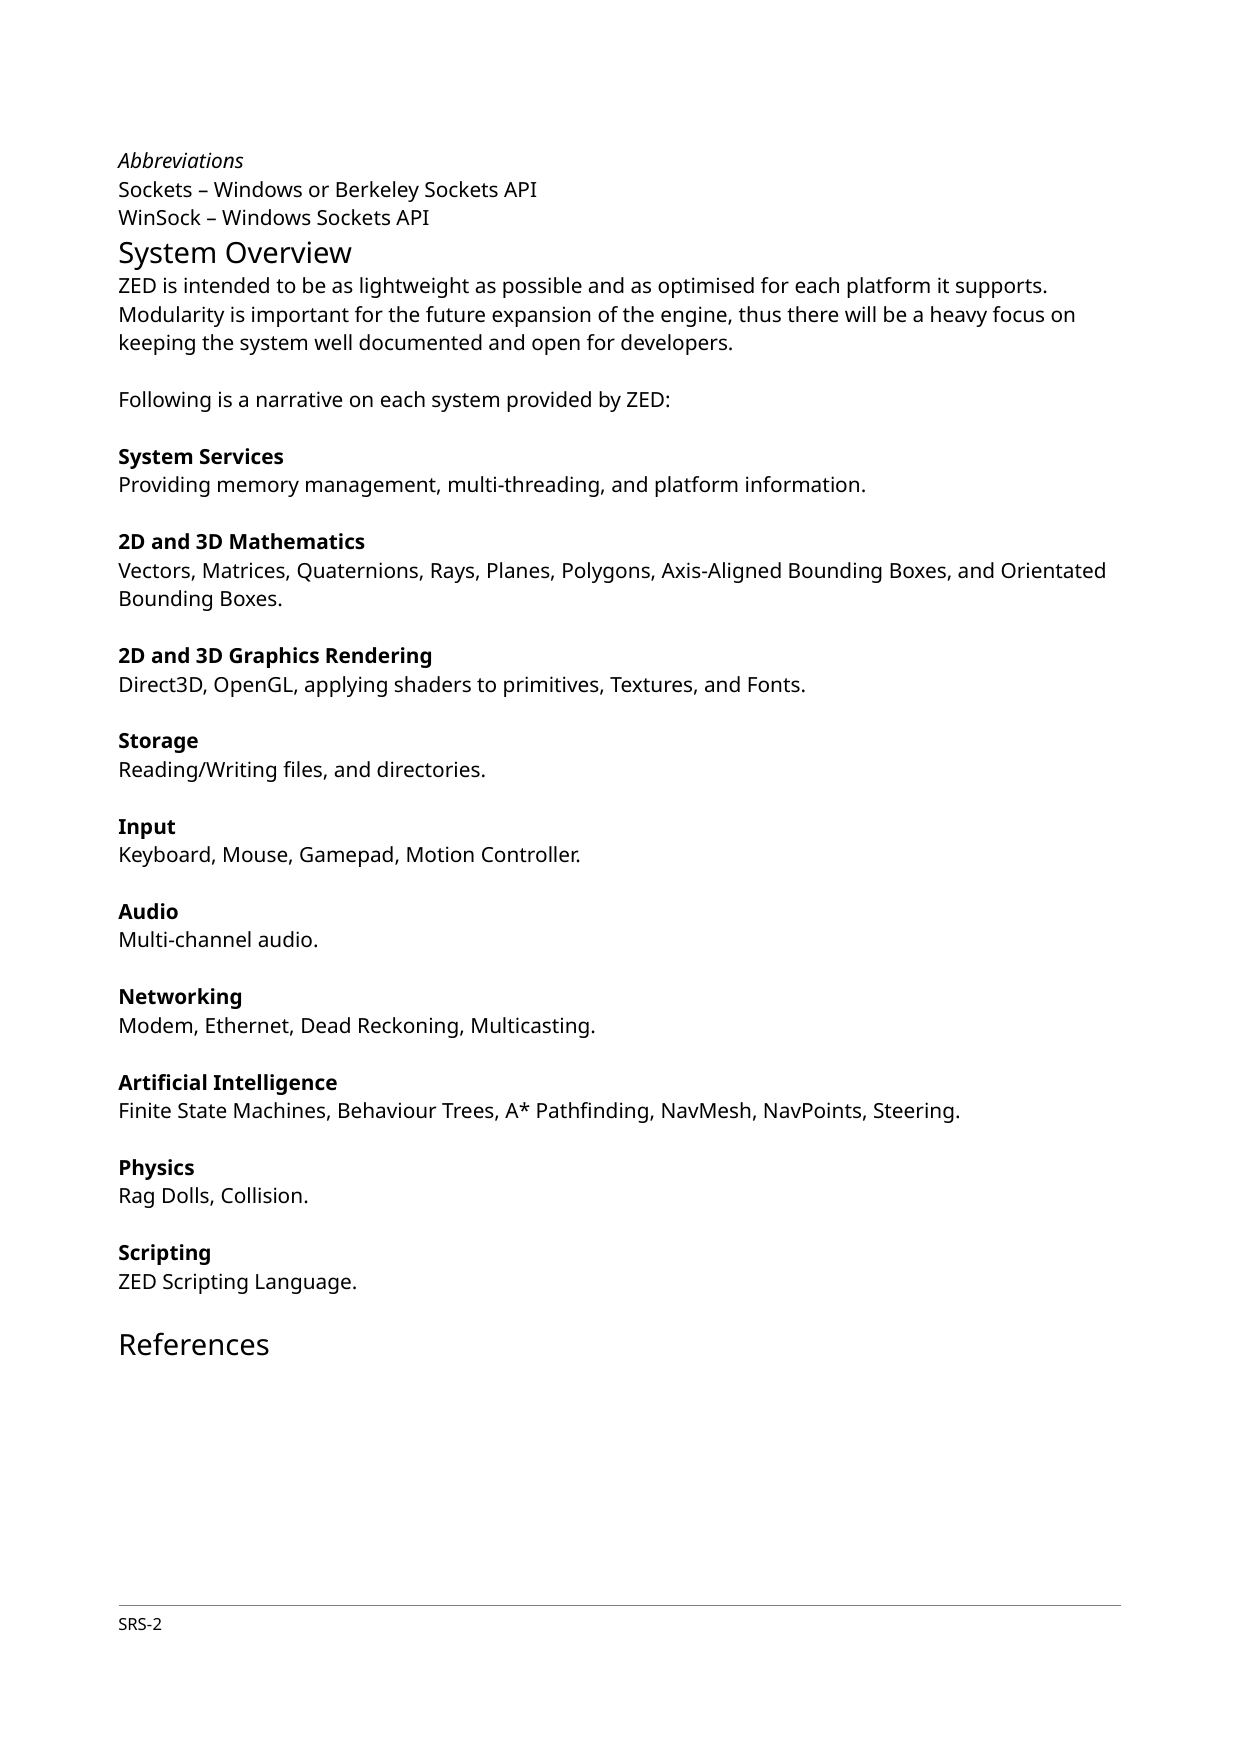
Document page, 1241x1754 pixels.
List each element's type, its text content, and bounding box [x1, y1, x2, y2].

text ZED Scripting Language. [118, 1267, 1122, 1295]
text Physics [118, 1153, 1122, 1182]
text Sockets – Windows or Berkeley Sockets API [118, 175, 1122, 203]
text 2D and 3D Mathematics [118, 527, 1122, 556]
text References [118, 1324, 1122, 1363]
text Artificial Intelligence [118, 1068, 1122, 1096]
text System Services [118, 442, 1122, 471]
text Direct3D, OpenGL, applying shaders to primitives, Textures, and Fonts. [118, 670, 1122, 698]
text Finite State Machines, Behaviour Trees, A* Pathfinding, NavMesh, NavPoints, Steering. [118, 1096, 1122, 1125]
text WinSock – Windows Sockets API [118, 203, 1122, 232]
text Input [118, 812, 1122, 840]
text Modem, Ethernet, Dead Reckoning, Multicasting. [118, 1011, 1122, 1039]
text Networking [118, 982, 1122, 1011]
text 2D and 3D Graphics Rendering [118, 641, 1122, 670]
text Scripting [118, 1238, 1122, 1267]
text Storage [118, 727, 1122, 755]
text Keyboard, Mouse, Gamepad, Motion Controller. [118, 840, 1122, 869]
text Rag Dolls, Collision. [118, 1182, 1122, 1210]
text Vectors, Matrices, Quaternions, Rays, Planes, Polygons, Axis-Aligned Bounding Boxes, and Orientated Bounding Boxes. [118, 556, 1122, 613]
text Providing memory management, multi-threading, and platform information. [118, 471, 1122, 499]
text Reading/Writing files, and directories. [118, 755, 1122, 783]
text Multi-channel audio. [118, 926, 1122, 954]
text System Overview [118, 232, 1122, 272]
text Abbreviations [118, 147, 1122, 175]
text Following is a narrative on each system provided by ZED: [118, 385, 1122, 414]
text Audio [118, 897, 1122, 926]
text ZED is intended to be as lightweight as possible and as optimised for each platform it supports. Modularity is important for the future expansion of the engine, thus there will be a heavy focus on keeping the system well documented and open for developers. [118, 272, 1122, 357]
